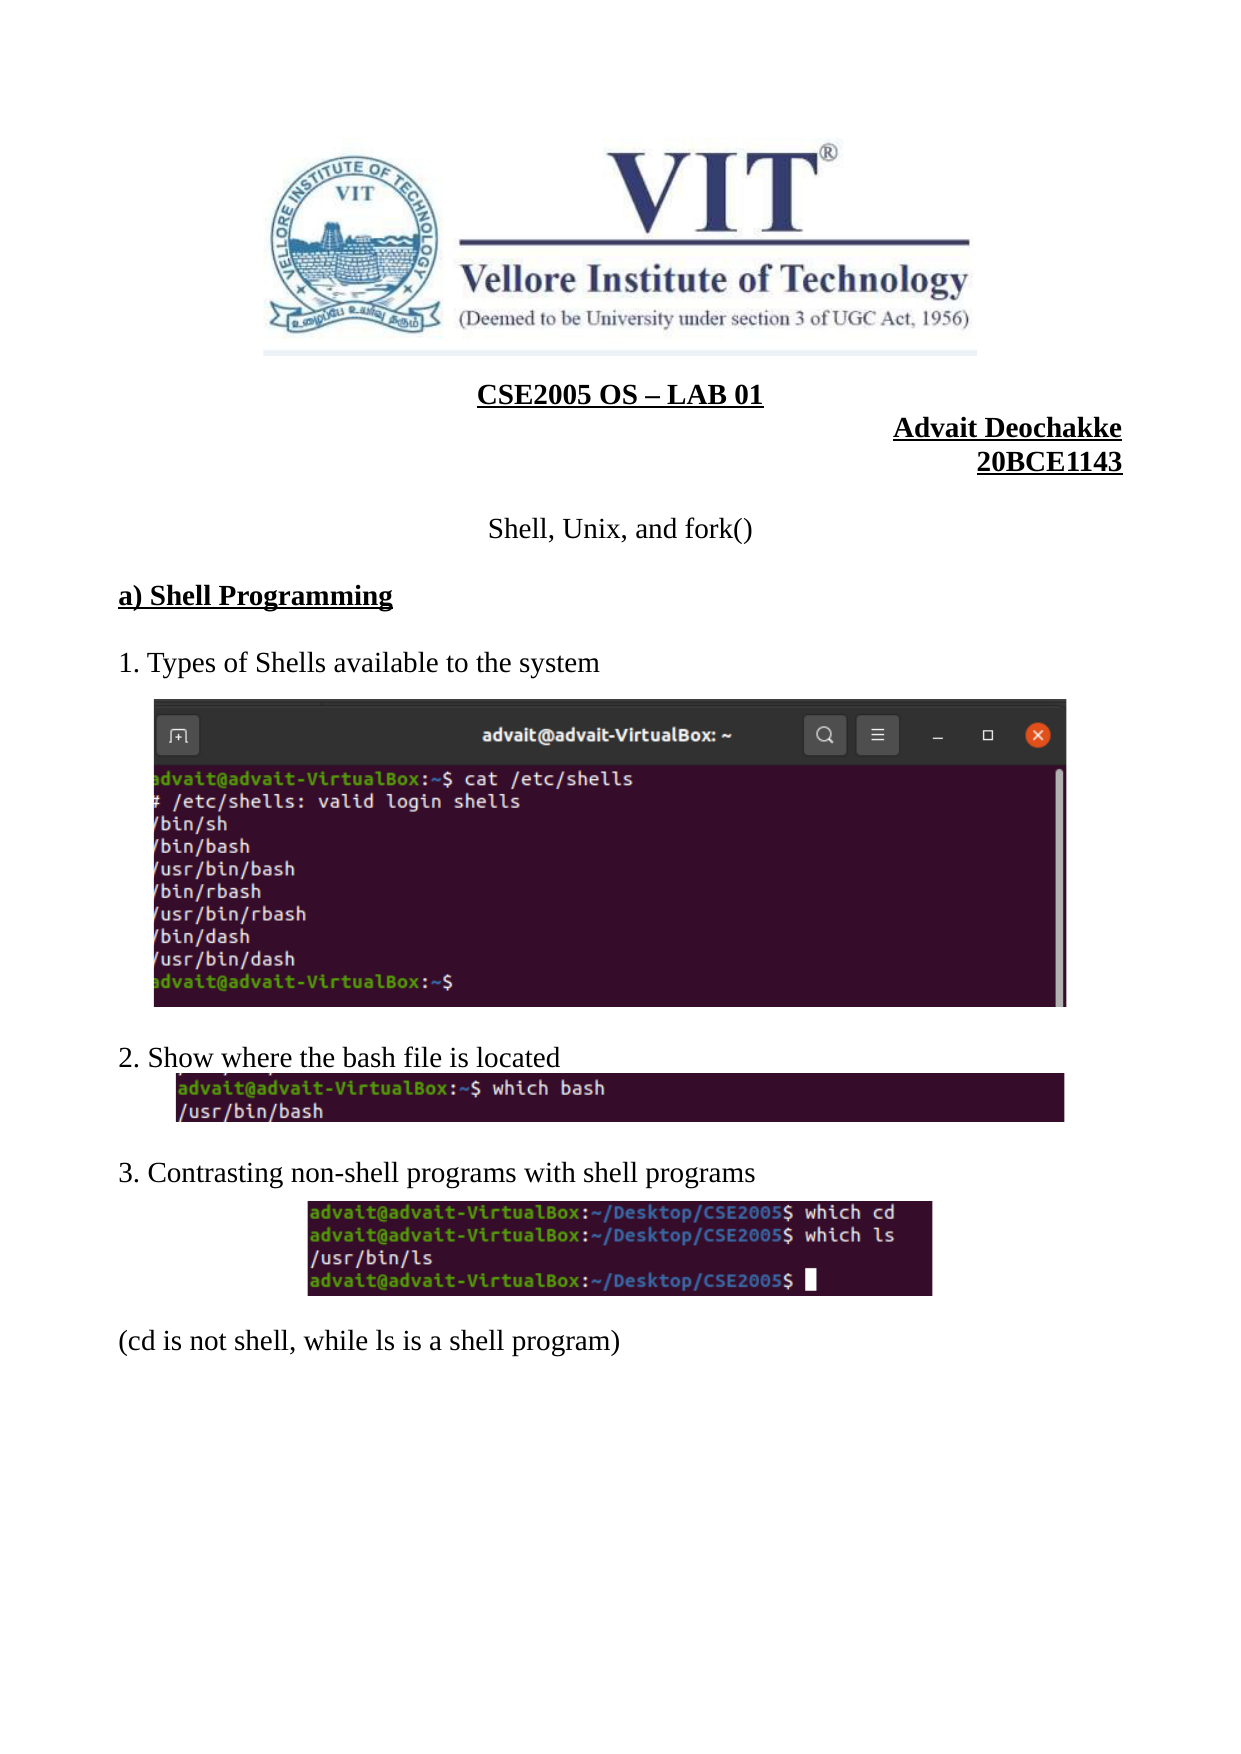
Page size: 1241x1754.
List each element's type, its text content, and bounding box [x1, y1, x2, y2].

text a) Shell Programming [118, 578, 1122, 612]
text (cd is not shell, while ls is a shell program) [118, 1323, 1122, 1356]
picture [307, 1201, 933, 1296]
picture [263, 118, 977, 356]
text Advait Deochakke [118, 410, 1122, 444]
text CSE2005 OS – LAB 01 [118, 377, 1122, 410]
text 2. Show where the bash file is located [118, 1040, 1122, 1074]
text 20BCE1143 [118, 444, 1122, 477]
text 1. Types of Shells available to the system [118, 645, 1122, 679]
picture [153, 699, 1067, 1007]
text 3. Contrasting non-shell programs with shell programs [118, 1155, 1122, 1188]
text Shell, Unix, and fork() [118, 511, 1122, 544]
picture [175, 1073, 1065, 1122]
